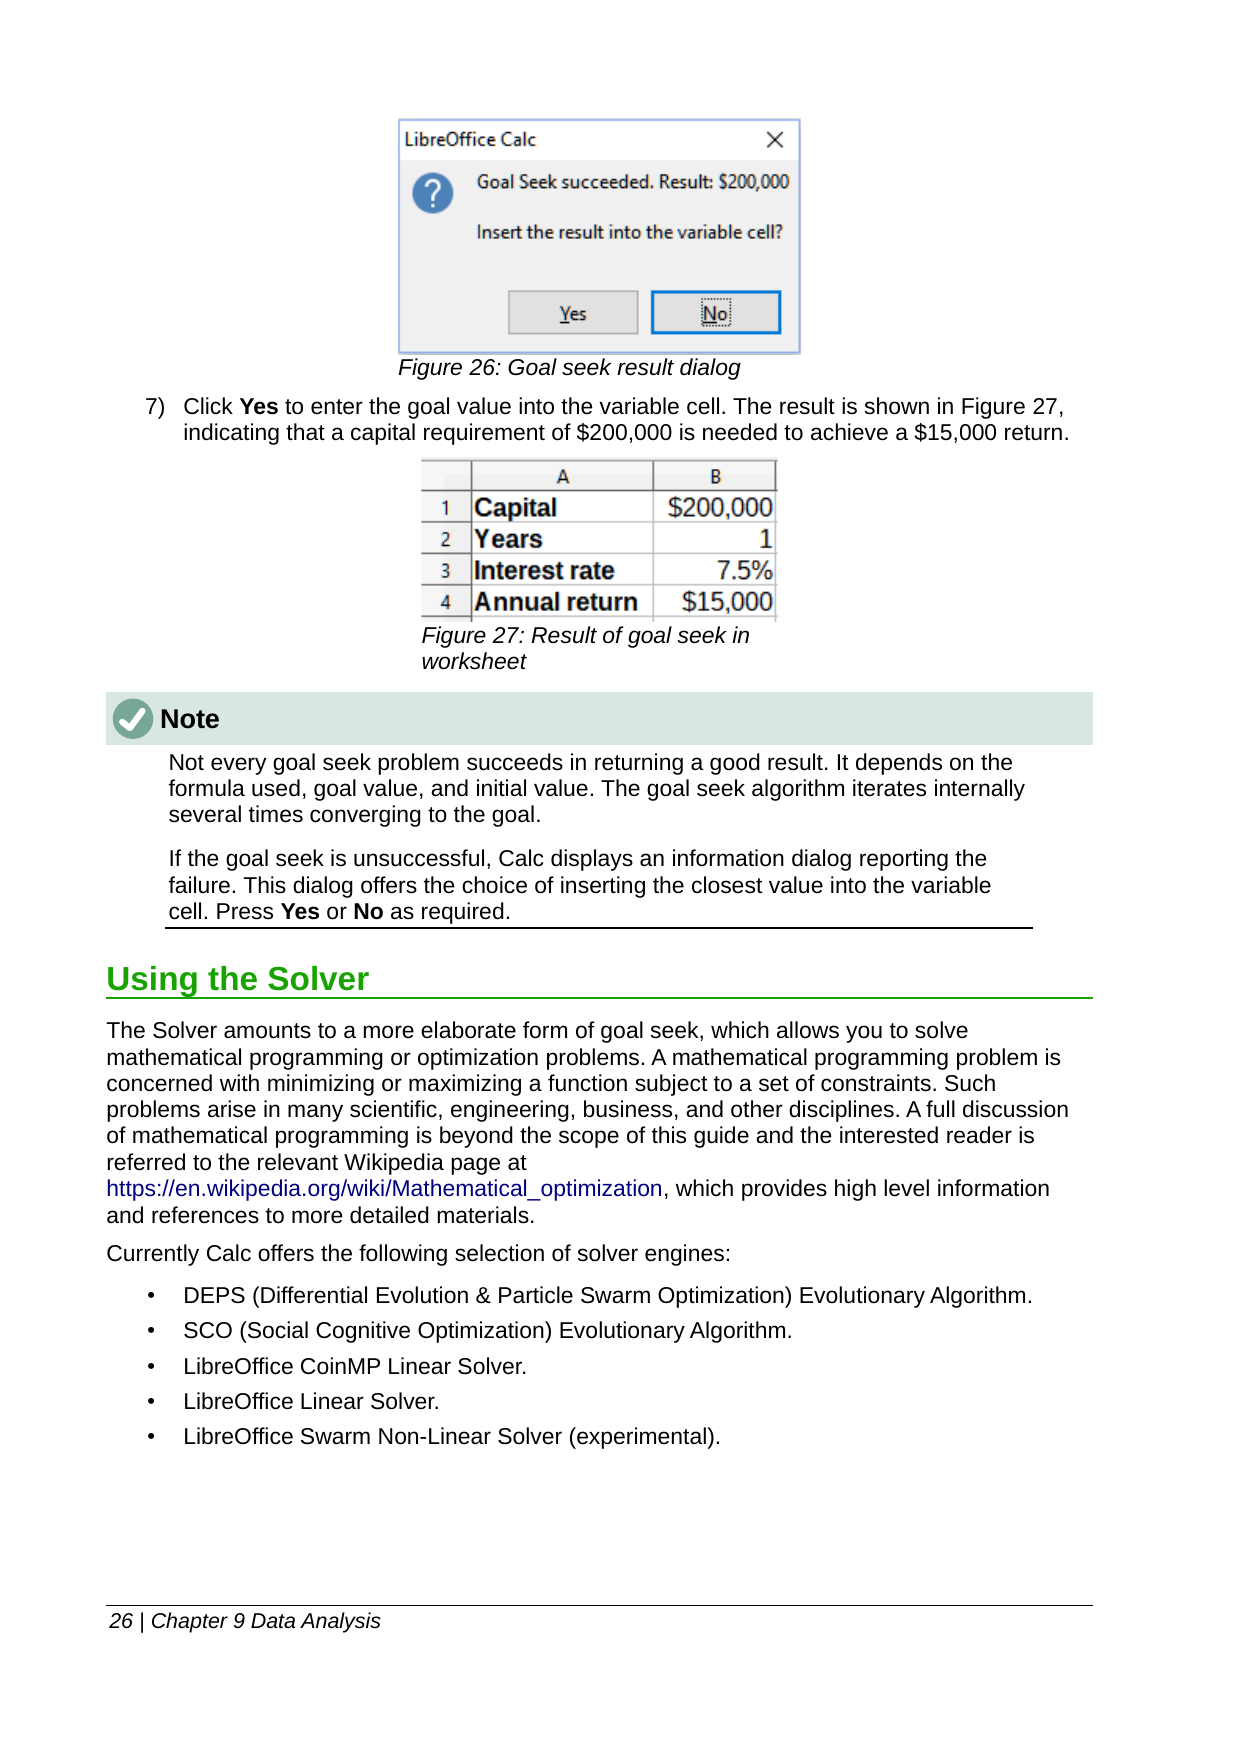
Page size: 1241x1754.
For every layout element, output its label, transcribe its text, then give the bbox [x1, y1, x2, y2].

list SCO (Social Cognitive Optimization) Evolutionary Algorithm. [144, 1314, 1093, 1344]
text If the goal seek is unsuccessful, Calc displays an information dialog reporting the failure. This dialog offers the choice of inserting the closest value into the variable cell. Press Yes or No as required. [165, 842, 1033, 927]
text Currently Calc offers the following selection of solver engines: [106, 1240, 1093, 1267]
list LibreOffice Swarm Non-Linear Solver (experimental). [144, 1420, 1093, 1452]
text Not every goal seek problem succeeds in returning a good result. It depends on the formula used, goal value, and initial value. The goal seek algorithm iterates internally several times converging to the goal. [165, 745, 1033, 827]
picture [397, 118, 802, 355]
list LibreOffice CoinMP Linear Solver. [144, 1350, 1093, 1379]
list Click Yes to enter the goal value into the variable cell. The result is shown in Figure 27, indicating that a capital requirement of $200,000 is needed to achieve a $15,000 return. [165, 393, 1093, 445]
list DEPS (Differential Evolution & Particle Swarm Optimization) Evolutionary Algorithm. [144, 1279, 1093, 1308]
subtitle Using the Solver [106, 959, 1093, 997]
picture [421, 457, 778, 622]
text Figure 27: Result of goal seek in worksheet [421, 622, 777, 674]
subtitle Note [106, 692, 1093, 745]
list LibreOffice Linear Solver. [144, 1385, 1093, 1414]
text Figure 26: Goal seek result dialog [398, 355, 801, 381]
text The Solver amounts to a more elaborate form of goal seek, which allows you to solve mathematical programming or optimization problems. A mathematical programming problem is concerned with minimizing or maximizing a function subject to a set of constraints. Such problems arise in many scientific, engineering, business, and other disciplines. A full discussion of mathematical programming is beyond the scope of this guide and the interested reader is referred to the relevant Wikipedia page at https://en.wikipedia.org/wiki/Mathematical_optimization, which provides high level information and references to more detailed materials. [106, 1017, 1093, 1228]
